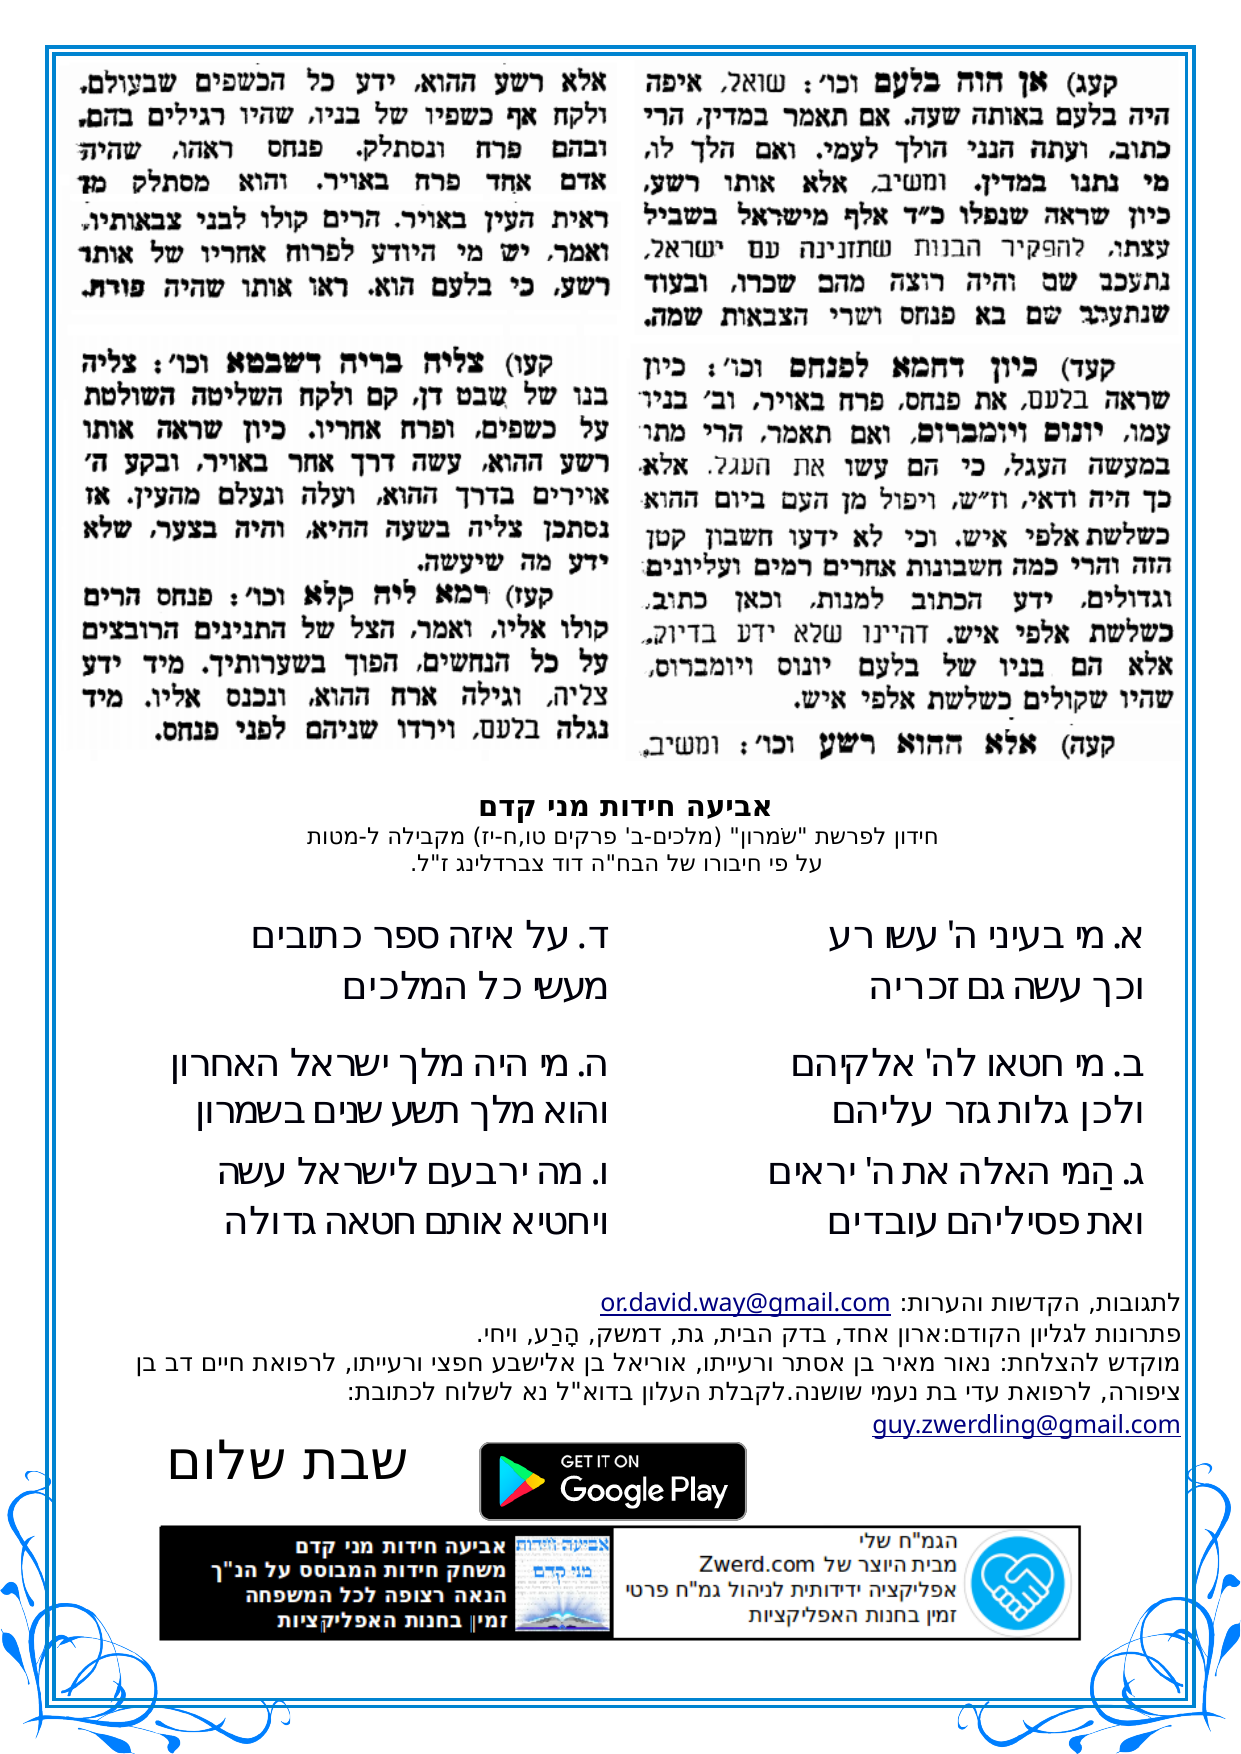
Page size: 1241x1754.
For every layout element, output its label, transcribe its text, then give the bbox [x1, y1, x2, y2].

list אביעה חידות מני קדם [59, 789, 1182, 823]
picture [957, 1463, 1192, 1705]
picture [58, 58, 1182, 761]
list על פי חיבורו של הבח"ה דוד צברדלינג ז"ל. [59, 850, 1182, 876]
picture [176, 1471, 192, 1475]
list מוקדש להצלחת: נאור מאיר בן אסתר ורעייתו, אוריאל בן אלישבע חפצי ורעייתו, לרפואת חיים דב בן ציפורה, לרפואת עדי בת נעמי שושנה.לקבלת העלון בדוא"ל נא לשלוח לכתובת:guy.zwerdling@gmail.com [59, 1348, 1182, 1441]
picture [957, 1463, 1241, 1754]
picture [258, 1471, 272, 1475]
list פתרונות לגליון הקודם:ארון אחד, בדק הבית, גת, דמשק, הָרַע, ויחי. [59, 1319, 1182, 1348]
text חידון לפרשת "שֹמרון" (מלכים-ב' פרקים טו,ח-יז) מקבילה ל-מטות [59, 823, 1185, 850]
picture [49, 1471, 291, 1705]
list לתגובות, הקדשות והערות: or.david.way@gmail.com [59, 1285, 1182, 1319]
picture [56, 1434, 1185, 1698]
picture [0, 1471, 291, 1754]
